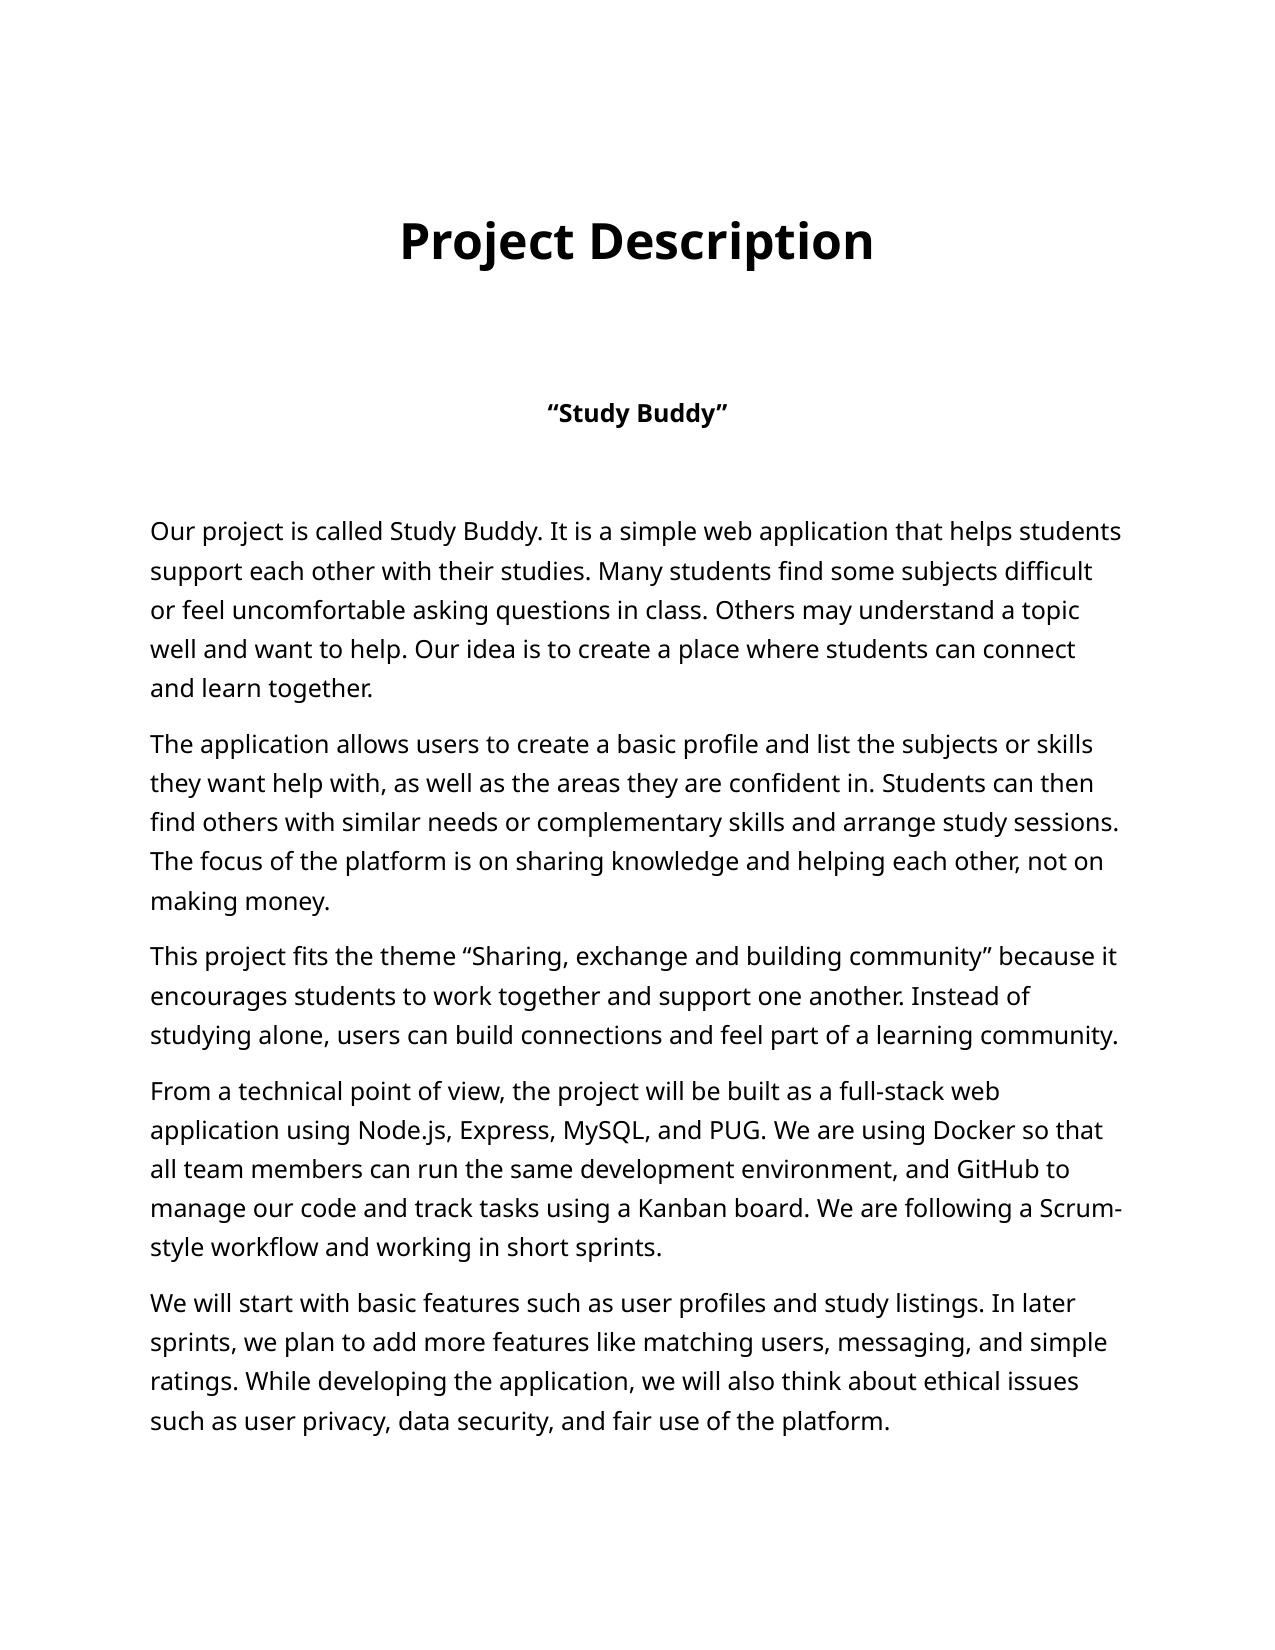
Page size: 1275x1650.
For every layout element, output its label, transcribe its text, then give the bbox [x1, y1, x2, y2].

text This project fits the theme “Sharing, exchange and building community” because it encourages students to work together and support one another. Instead of studying alone, users can build connections and feel part of a learning community. [150, 939, 1125, 1051]
text Our project is called Study Buddy. It is a simple web application that helps students support each other with their studies. Many students find some subjects difficult or feel uncomfortable asking questions in class. Others may understand a topic well and want to help. Our idea is to create a place where students can connect and learn together. [150, 514, 1125, 705]
text We will start with basic features such as user profiles and study listings. In later sprints, we plan to add more features like matching users, messaging, and simple ratings. While developing the application, we will also think about ethical issues such as user privacy, data security, and fair use of the platform. [150, 1286, 1125, 1437]
text The application allows users to create a basic profile and list the subjects or skills they want help with, as well as the areas they are confident in. Students can then find others with similar needs or complementary skills and arrange study sessions. The focus of the platform is on sharing knowledge and helping each other, not on making money. [150, 726, 1125, 917]
text “Study Buddy” [150, 396, 1125, 430]
text From a technical point of view, the project will be built as a full-stack web application using Node.js, Express, MySQL, and PUG. We are using Docker so that all team members can run the same development environment, and GitHub to manage our code and track tasks using a Kanban board. We are following a Scrum-style workflow and working in short sprints. [150, 1073, 1125, 1264]
text Project Description [150, 206, 1125, 274]
